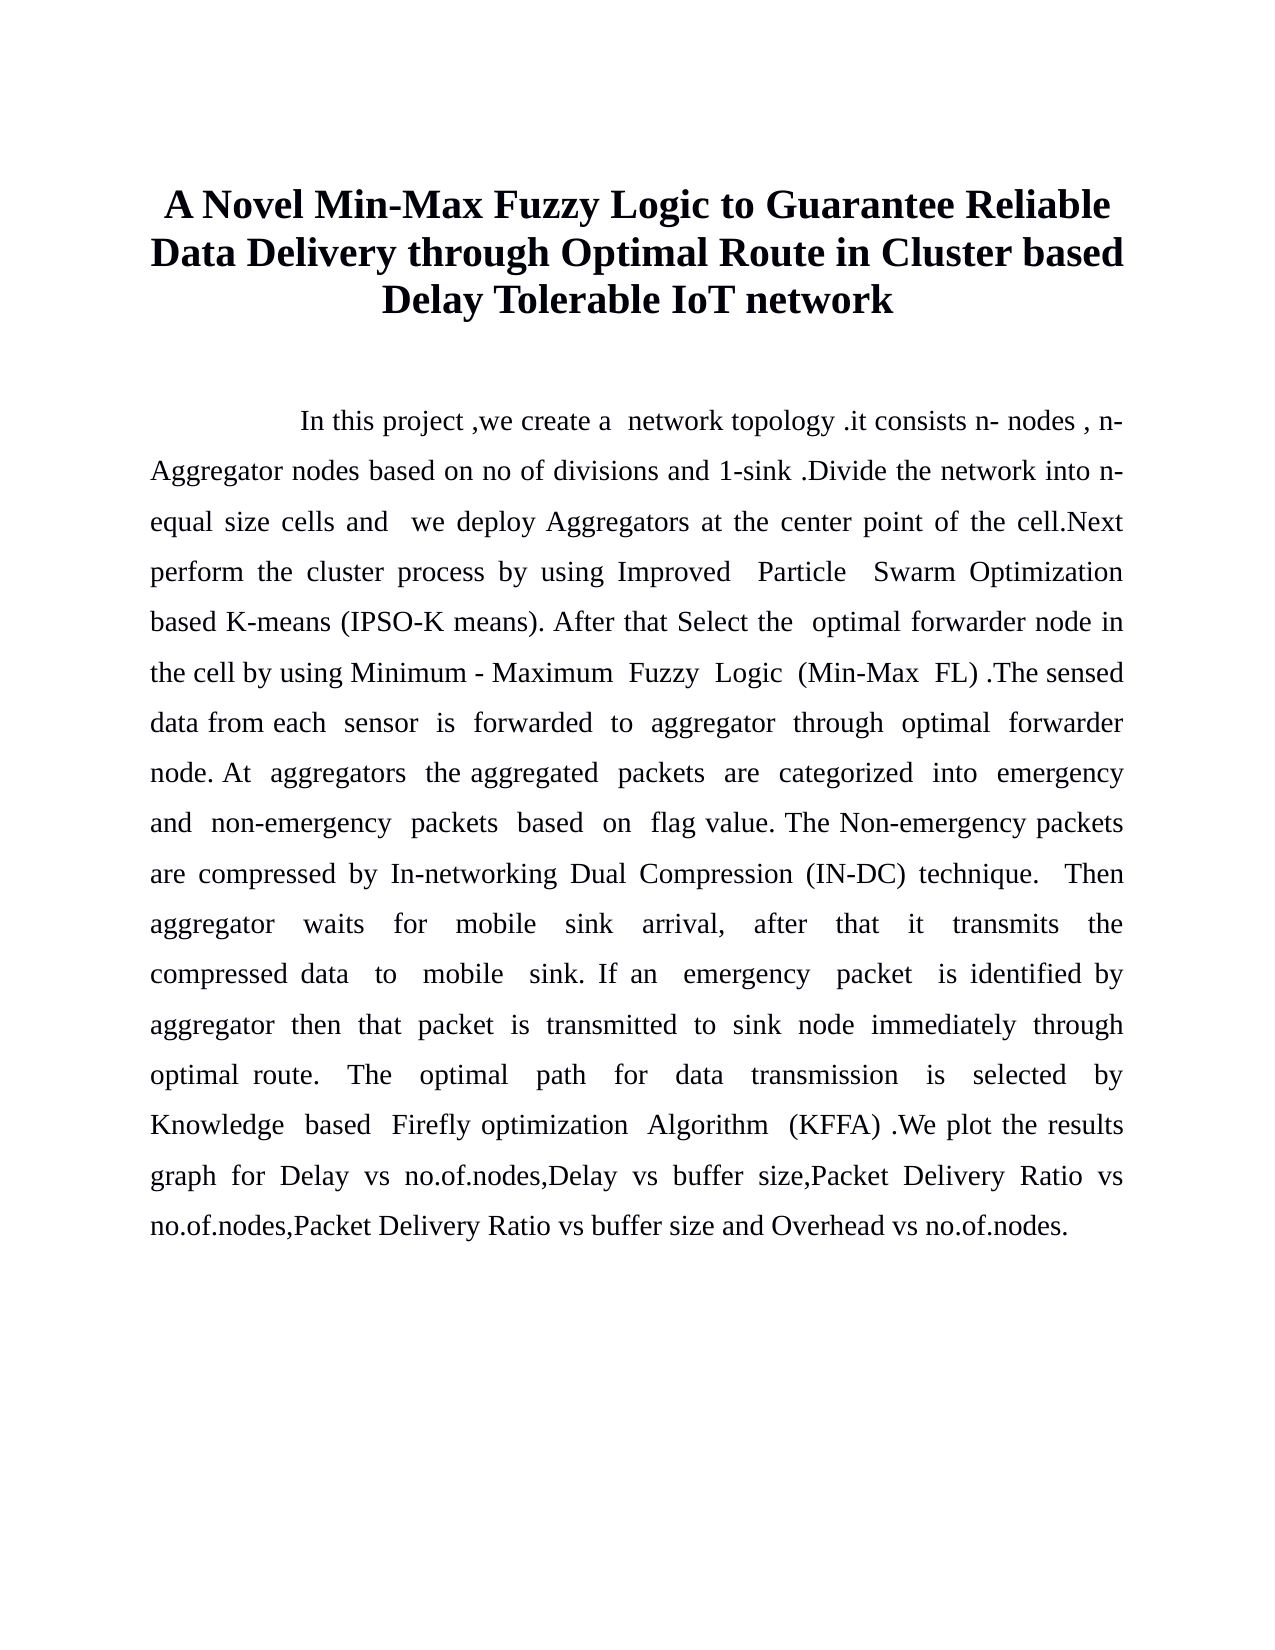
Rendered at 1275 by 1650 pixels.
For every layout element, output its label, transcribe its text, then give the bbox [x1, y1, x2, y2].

text A Novel Min-Max Fuzzy Logic to Guarantee Reliable Data Delivery through Optimal Route in Cluster based Delay Tolerable IoT network [150, 179, 1125, 323]
text In this project ,we create a network topology .it consists n- nodes , n- Aggregator nodes based on no of divisions and 1-sink .Divide the network into n-equal size cells and we deploy Aggregators at the center point of the cell.Next perform the cluster process by using Improved Particle Swarm Optimization based K-means (IPSO-K means). After that Select the optimal forwarder node in the cell by using Minimum - Maximum Fuzzy Logic (Min-Max FL) .The sensed data from each sensor is forwarded to aggregator through optimal forwarder node. At aggregators the aggregated packets are categorized into emergency and non-emergency packets based on flag value. The Non-emergency packets are compressed by In-networking Dual Compression (IN-DC) technique. Then aggregator waits for mobile sink arrival, after that it transmits the compressed data to mobile sink. If an emergency packet is identified by aggregator then that packet is transmitted to sink node immediately through optimal route. The optimal path for data transmission is selected by Knowledge based Firefly optimization Algorithm (KFFA) .We plot the results graph for Delay vs no.of.nodes,Delay vs buffer size,Packet Delivery Ratio vs no.of.nodes,Packet Delivery Ratio vs buffer size and Overhead vs no.of.nodes. [150, 403, 1125, 1242]
